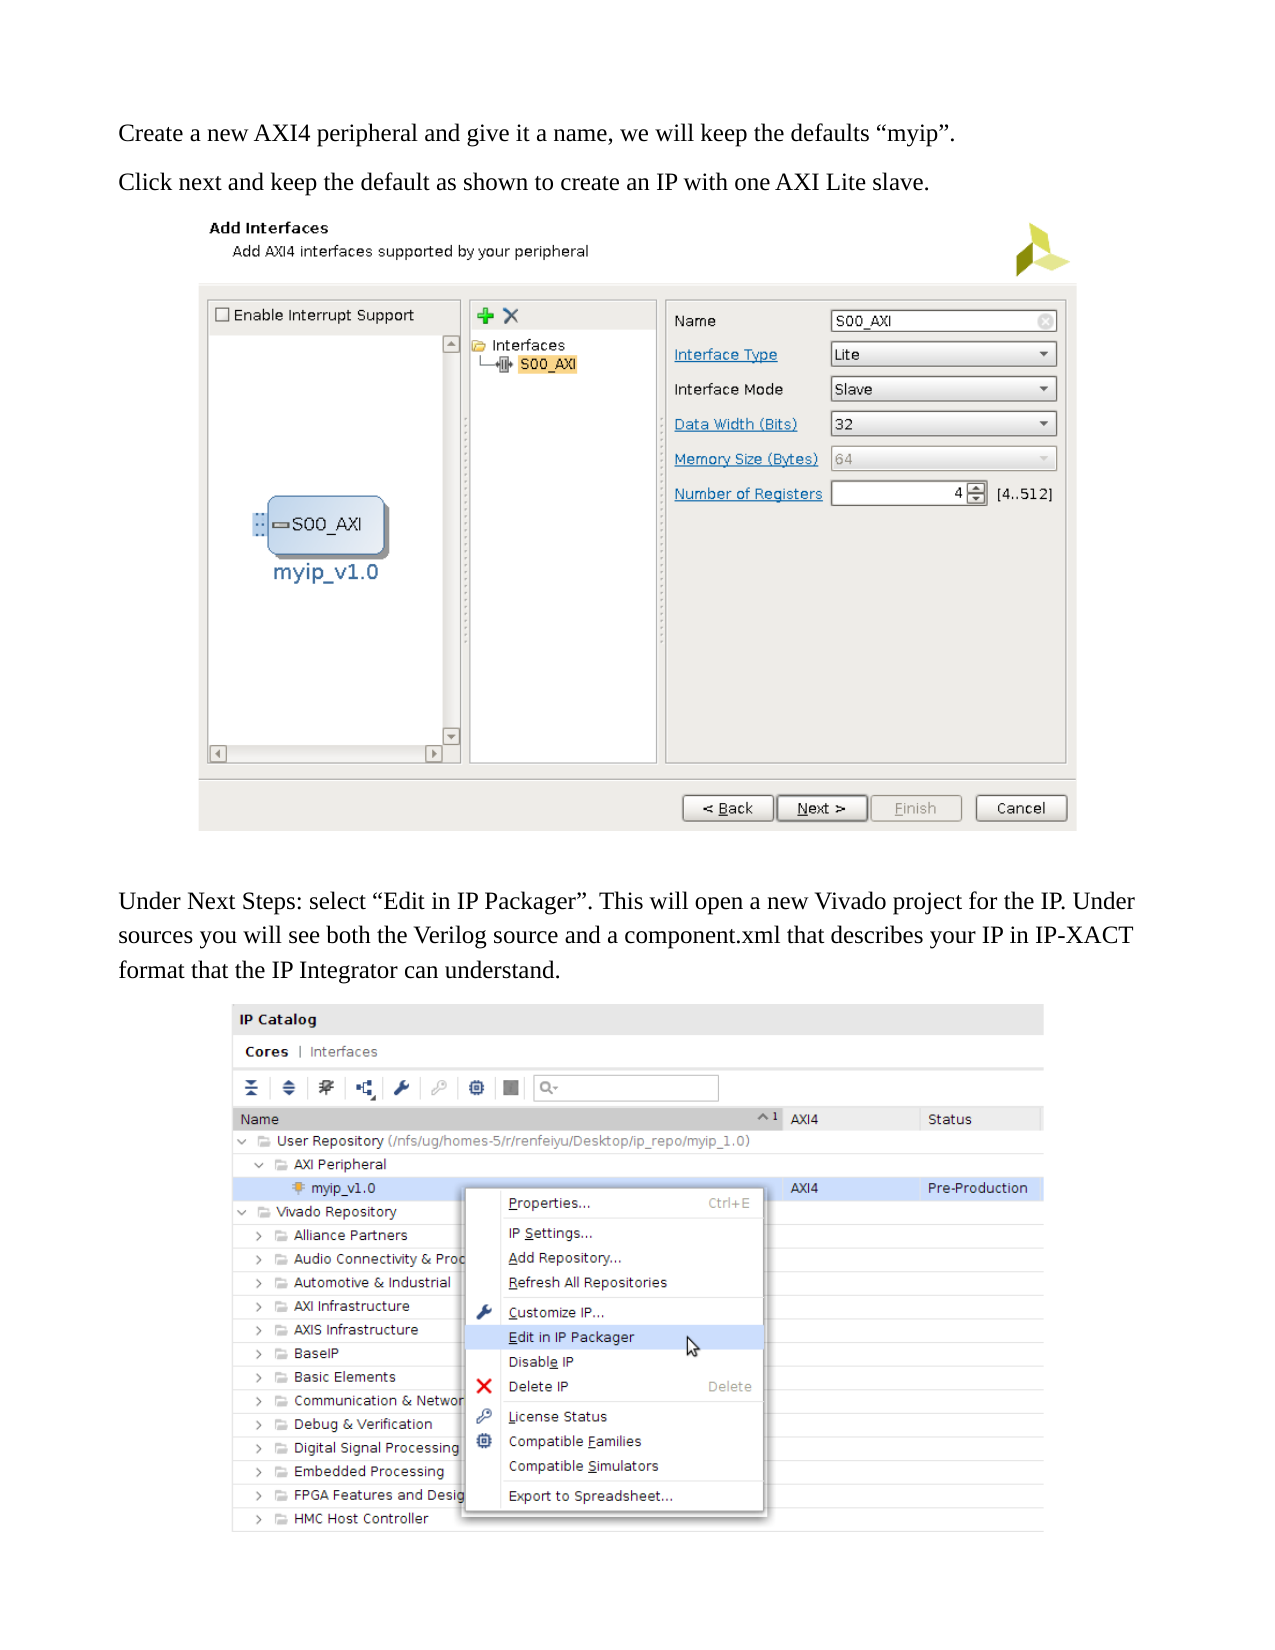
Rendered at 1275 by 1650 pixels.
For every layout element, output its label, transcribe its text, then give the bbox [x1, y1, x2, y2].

text Create a new AXI4 peripheral and give it a name, we will keep the defaults “myip”. [118, 118, 1157, 147]
text Under Next Steps: select “Edit in IP Packager”. This will open a new Vivado project for the IP. Under sources you will see both the Verilog source and a component.xml that describes your IP in IP-XACT format that the IP Integrator can understand. [118, 886, 1157, 983]
picture [198, 216, 1077, 831]
text Click next and keep the default as shown to create an IP with one AXI Lite slave. [118, 167, 1157, 196]
picture [231, 1004, 1044, 1532]
